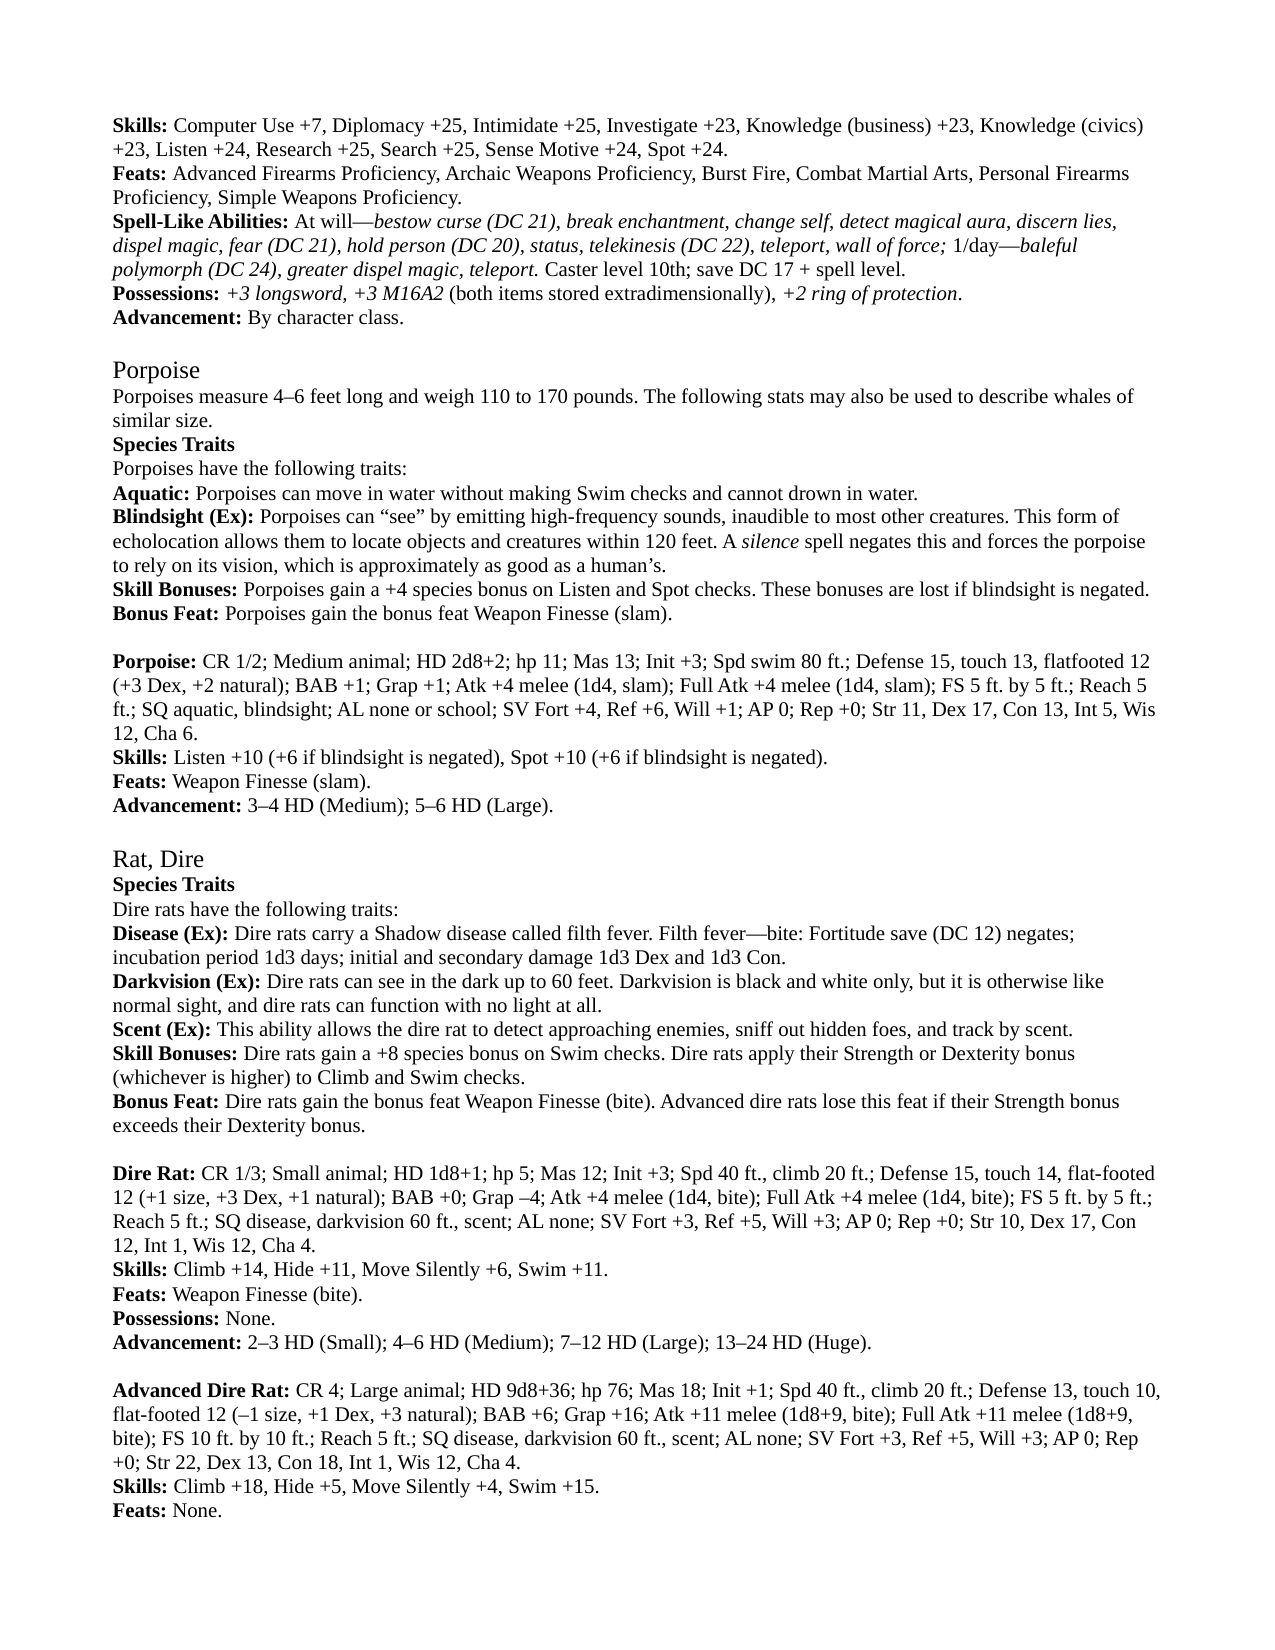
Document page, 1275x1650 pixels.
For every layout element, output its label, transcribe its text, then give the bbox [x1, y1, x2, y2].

text Porpoise: CR 1/2; Medium animal; HD 2d8+2; hp 11; Mas 13; Init +3; Spd swim 80 ft.; Defense 15, touch 13, flatfooted 12 (+3 Dex, +2 natural); BAB +1; Grap +1; Atk +4 melee (1d4, slam); Full Atk +4 melee (1d4, slam); FS 5 ft. by 5 ft.; Reach 5 ft.; SQ aquatic, blindsight; AL none or school; SV Fort +4, Ref +6, Will +1; AP 0; Rep +0; Str 11, Dex 17, Con 13, Int 5, Wis 12, Cha 6. [112, 649, 1162, 745]
text Dire Rat: CR 1/3; Small animal; HD 1d8+1; hp 5; Mas 12; Init +3; Spd 40 ft., climb 20 ft.; Defense 15, touch 14, flat-footed 12 (+1 size, +3 Dex, +1 natural); BAB +0; Grap –4; Atk +4 melee (1d4, bite); Full Atk +4 melee (1d4, bite); FS 5 ft. by 5 ft.; Reach 5 ft.; SQ disease, darkvision 60 ft., scent; AL none; SV Fort +3, Ref +5, Will +3; AP 0; Rep +0; Str 10, Dex 17, Con 12, Int 1, Wis 12, Cha 4. [112, 1161, 1162, 1257]
text Advancement: 2–3 HD (Small); 4–6 HD (Medium); 7–12 HD (Large); 13–24 HD (Huge). [112, 1329, 1162, 1354]
text Advancement: By character class. [112, 305, 1162, 329]
text Rat, Dire [112, 844, 1162, 872]
text Bonus Feat: Porpoises gain the bonus feat Weapon Finesse (slam). [112, 601, 1162, 625]
text Aquatic: Porpoises can move in water without making Swim checks and cannot drown in water. [112, 480, 1162, 504]
text Spell-Like Abilities: At will—bestow curse (DC 21), break enchantment, change self, detect magical aura, discern lies, dispel magic, fear (DC 21), hold person (DC 20), status, telekinesis (DC 22), teleport, wall of force; 1/day—baleful polymorph (DC 24), greater dispel magic, teleport. Caster level 10th; save DC 17 + spell level. [112, 209, 1162, 281]
text Skill Bonuses: Porpoises gain a +4 species bonus on Listen and Spot checks. These bonuses are lost if blindsight is negated. [112, 577, 1162, 601]
text Advancement: 3–4 HD (Medium); 5–6 HD (Large). [112, 793, 1162, 817]
text Possessions: +3 longsword, +3 M16A2 (both items stored extradimensionally), +2 ring of protection. [112, 281, 1162, 305]
text Skill Bonuses: Dire rats gain a +8 species bonus on Swim checks. Dire rats apply their Strength or Dexterity bonus (whichever is higher) to Climb and Swim checks. [112, 1041, 1162, 1089]
text Species Traits [112, 872, 1162, 896]
text Scent (Ex): This ability allows the dire rat to detect approaching enemies, sniff out hidden foes, and track by scent. [112, 1017, 1162, 1041]
text Dire rats have the following traits: [112, 896, 1162, 921]
text Bonus Feat: Dire rats gain the bonus feat Weapon Finesse (bite). Advanced dire rats lose this feat if their Strength bonus exceeds their Dexterity bonus. [112, 1089, 1162, 1137]
text Disease (Ex): Dire rats carry a Shadow disease called filth fever. Filth fever—bite: Fortitude save (DC 12) negates; incubation period 1d3 days; initial and secondary damage 1d3 Dex and 1d3 Con. [112, 921, 1162, 969]
text Advanced Dire Rat: CR 4; Large animal; HD 9d8+36; hp 76; Mas 18; Init +1; Spd 40 ft., climb 20 ft.; Defense 13, touch 10, flat-footed 12 (–1 size, +1 Dex, +3 natural); BAB +6; Grap +16; Atk +11 melee (1d8+9, bite); Full Atk +11 melee (1d8+9, bite); FS 10 ft. by 10 ft.; Reach 5 ft.; SQ disease, darkvision 60 ft., scent; AL none; SV Fort +3, Ref +5, Will +3; AP 0; Rep +0; Str 22, Dex 13, Con 18, Int 1, Wis 12, Cha 4. [112, 1378, 1162, 1474]
text Darkvision (Ex): Dire rats can see in the dark up to 60 feet. Darkvision is black and white only, but it is otherwise like normal sight, and dire rats can function with no light at all. [112, 969, 1162, 1017]
text Feats: Weapon Finesse (bite). [112, 1281, 1162, 1306]
text Skills: Climb +14, Hide +11, Move Silently +6, Swim +11. [112, 1257, 1162, 1281]
text Blindsight (Ex): Porpoises can “see” by emitting high-frequency sounds, inaudible to most other creatures. This form of echolocation allows them to locate objects and creatures within 120 feet. A silence spell negates this and forces the porpoise to rely on its vision, which is approximately as good as a human’s. [112, 504, 1162, 577]
text Possessions: None. [112, 1306, 1162, 1329]
text Species Traits [112, 432, 1162, 456]
text Skills: Listen +10 (+6 if blindsight is negated), Spot +10 (+6 if blindsight is negated). [112, 745, 1162, 769]
text Porpoises have the following traits: [112, 456, 1162, 480]
text Porpoise [112, 355, 1162, 384]
text Feats: Advanced Firearms Proficiency, Archaic Weapons Proficiency, Burst Fire, Combat Martial Arts, Personal Firearms Proficiency, Simple Weapons Proficiency. [112, 161, 1162, 209]
text Feats: Weapon Finesse (slam). [112, 769, 1162, 793]
text Feats: None. [112, 1498, 1162, 1522]
text Skills: Computer Use +7, Diplomacy +25, Intimidate +25, Investigate +23, Knowledge (business) +23, Knowledge (civics) +23, Listen +24, Research +25, Search +25, Sense Motive +24, Spot +24. [112, 112, 1162, 161]
text Skills: Climb +18, Hide +5, Move Silently +4, Swim +15. [112, 1474, 1162, 1498]
text Porpoises measure 4–6 feet long and weigh 110 to 170 pounds. The following stats may also be used to describe whales of similar size. [112, 384, 1162, 432]
